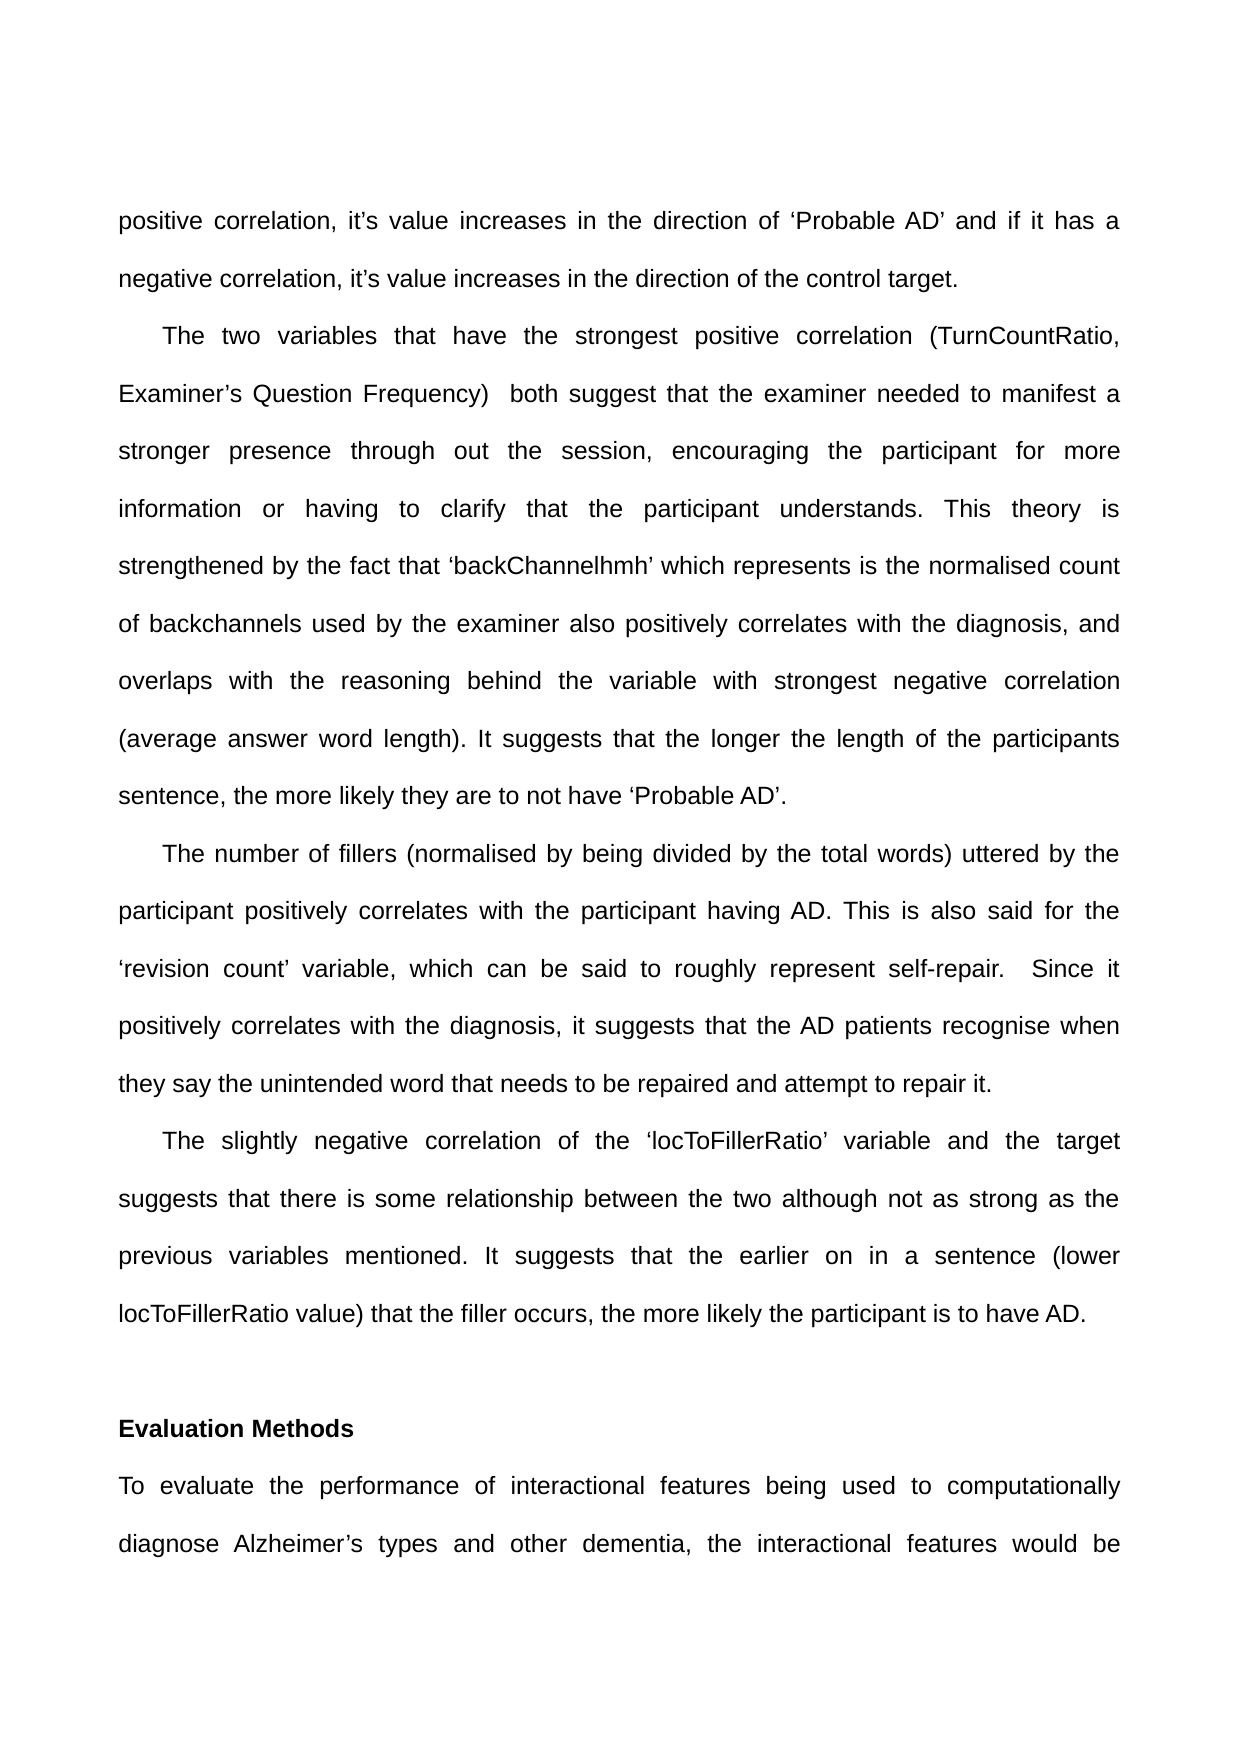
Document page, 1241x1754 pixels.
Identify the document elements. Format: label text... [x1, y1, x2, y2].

text The slightly negative correlation of the ‘locToFillerRatio’ variable and the target suggests that there is some relationship between the two although not as strong as the previous variables mentioned. It suggests that the earlier on in a sentence (lower locToFillerRatio value) that the filler occurs, the more likely the participant is to have AD. [118, 1126, 1122, 1327]
text positive correlation, it’s value increases in the direction of ‘Probable AD’ and if it has a negative correlation, it’s value increases in the direction of the control target. [118, 206, 1122, 292]
text The number of fillers (normalised by being divided by the total words) uttered by the participant positively correlates with the participant having AD. This is also said for the ‘revision count’ variable, which can be said to roughly represent self-repair. Since it positively correlates with the diagnosis, it suggests that the AD patients recognise when they say the unintended word that needs to be repaired and attempt to repair it. [118, 839, 1122, 1097]
text Evaluation Methods [118, 1414, 1122, 1442]
text To evaluate the performance of interactional features being used to computationally diagnose Alzheimer’s types and other dementia, the interactional features would be [118, 1471, 1122, 1557]
text The two variables that have the strongest positive correlation (TurnCountRatio, Examiner’s Question Frequency) both suggest that the examiner needed to manifest a stronger presence through out the session, encouraging the participant for more information or having to clarify that the participant understands. This theory is strengthened by the fact that ‘backChannelhmh’ which represents is the normalised count of backchannels used by the examiner also positively correlates with the diagnosis, and overlaps with the reasoning behind the variable with strongest negative correlation (average answer word length). It suggests that the longer the length of the participants sentence, the more likely they are to not have ‘Probable AD’. [118, 321, 1122, 810]
